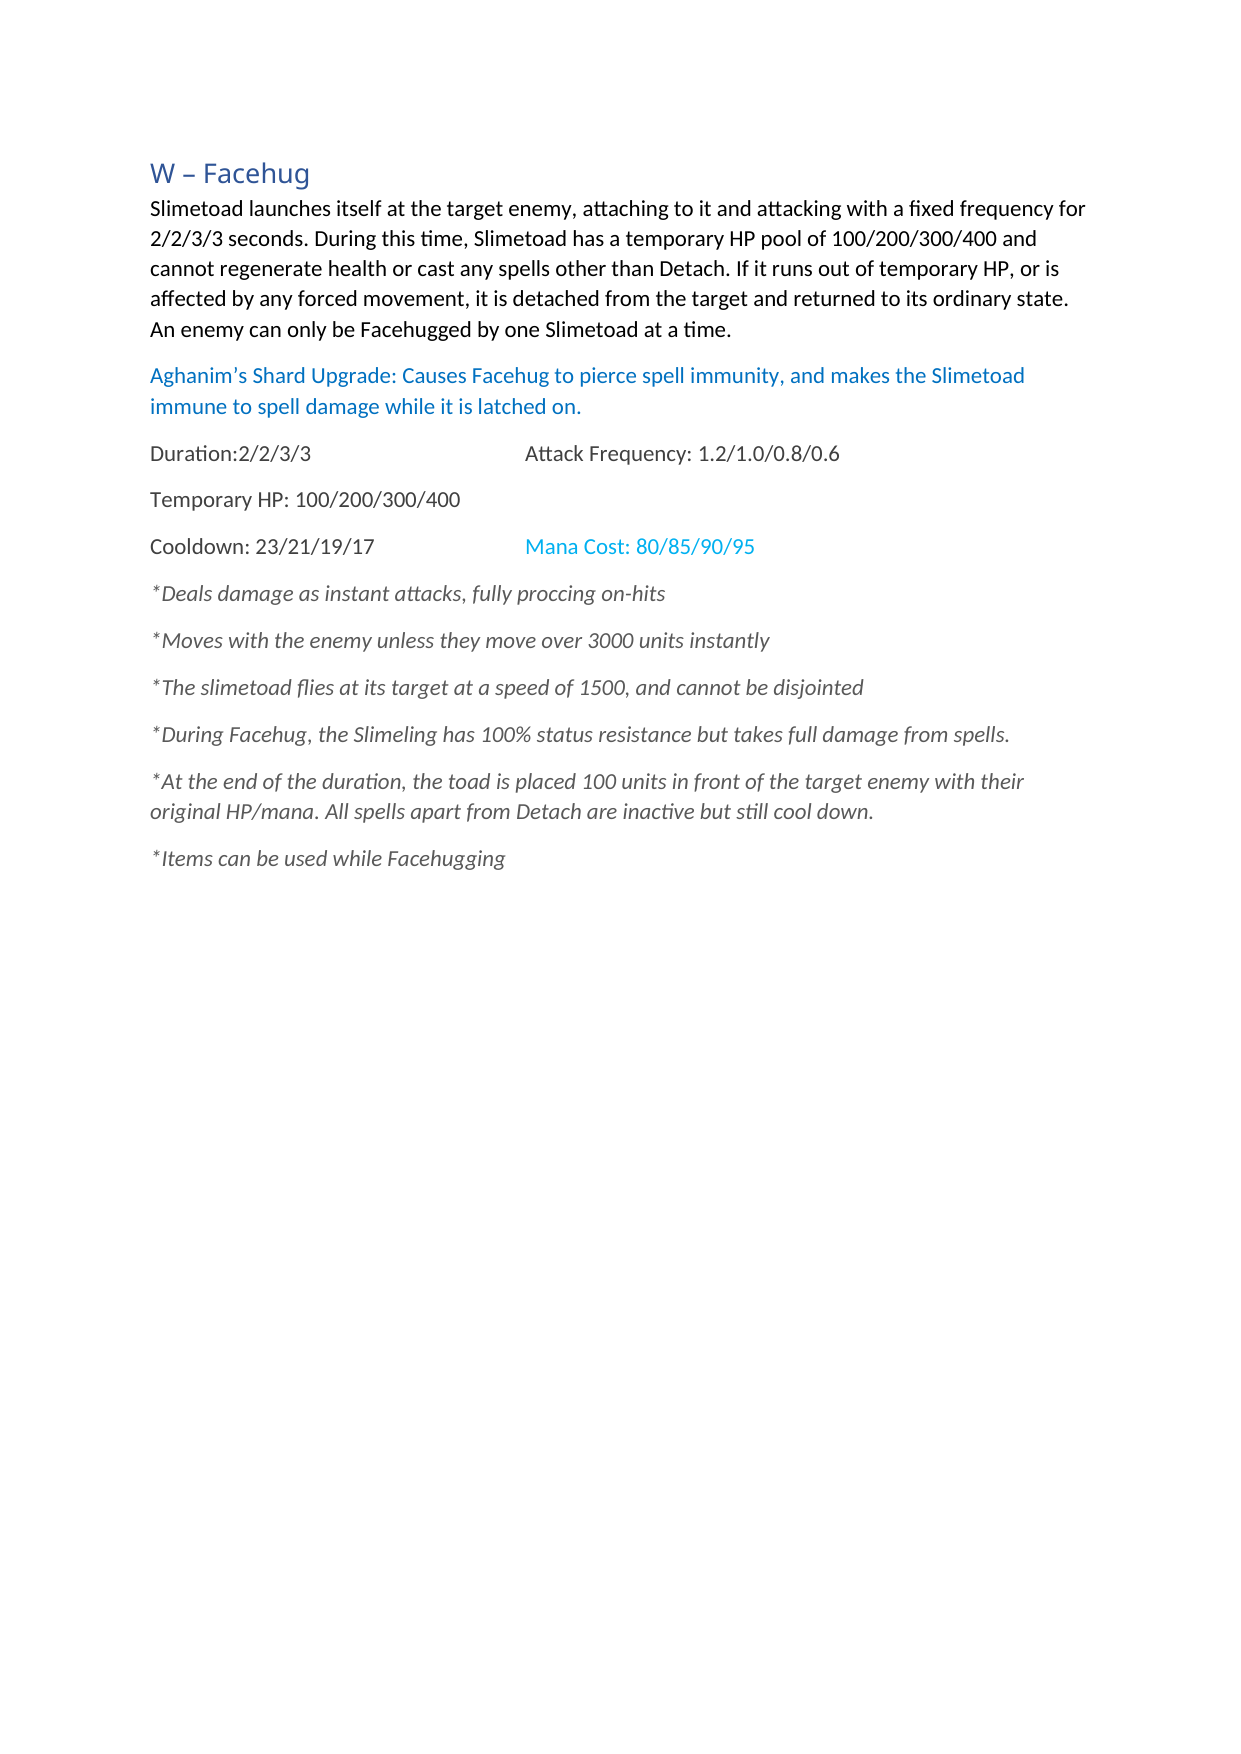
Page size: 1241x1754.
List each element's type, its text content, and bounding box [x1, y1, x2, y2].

text Duration:2/2/3/3 Attack Frequency: 1.2/1.0/0.8/0.6 [150, 439, 1090, 467]
text Temporary HP: 100/200/300/400 [150, 486, 1090, 514]
text *During Facehug, the Slimeling has 100% status resistance but takes full damage from spells. [150, 720, 1090, 748]
text Cooldown: 23/21/19/17 Mana Cost: 80/85/90/95 [150, 532, 1090, 561]
text *Moves with the enemy unless they move over 3000 units instantly [150, 626, 1090, 654]
subtitle W – Facehug [150, 154, 1090, 191]
text Slimetoad launches itself at the target enemy, attaching to it and attacking with a fixed frequency for 2/2/3/3 seconds. During this time, Slimetoad has a temporary HP pool of 100/200/300/400 and cannot regenerate health or cast any spells other than Detach. If it runs out of temporary HP, or is affected by any forced movement, it is detached from the target and returned to its ordinary state. An enemy can only be Facehugged by one Slimetoad at a time. [150, 194, 1090, 343]
text *At the end of the duration, the toad is placed 100 units in front of the target enemy with their original HP/mana. All spells apart from Detach are inactive but still cool down. [150, 767, 1090, 825]
text Aghanim’s Shard Upgrade: Causes Facehug to pierce spell immunity, and makes the Slimetoad immune to spell damage while it is latched on. [150, 362, 1090, 420]
text *Deals damage as instant attacks, fully proccing on-hits [150, 579, 1090, 607]
text *The slimetoad flies at its target at a speed of 1500, and cannot be disjointed [150, 673, 1090, 701]
text *Items can be used while Facehugging [150, 844, 1090, 872]
